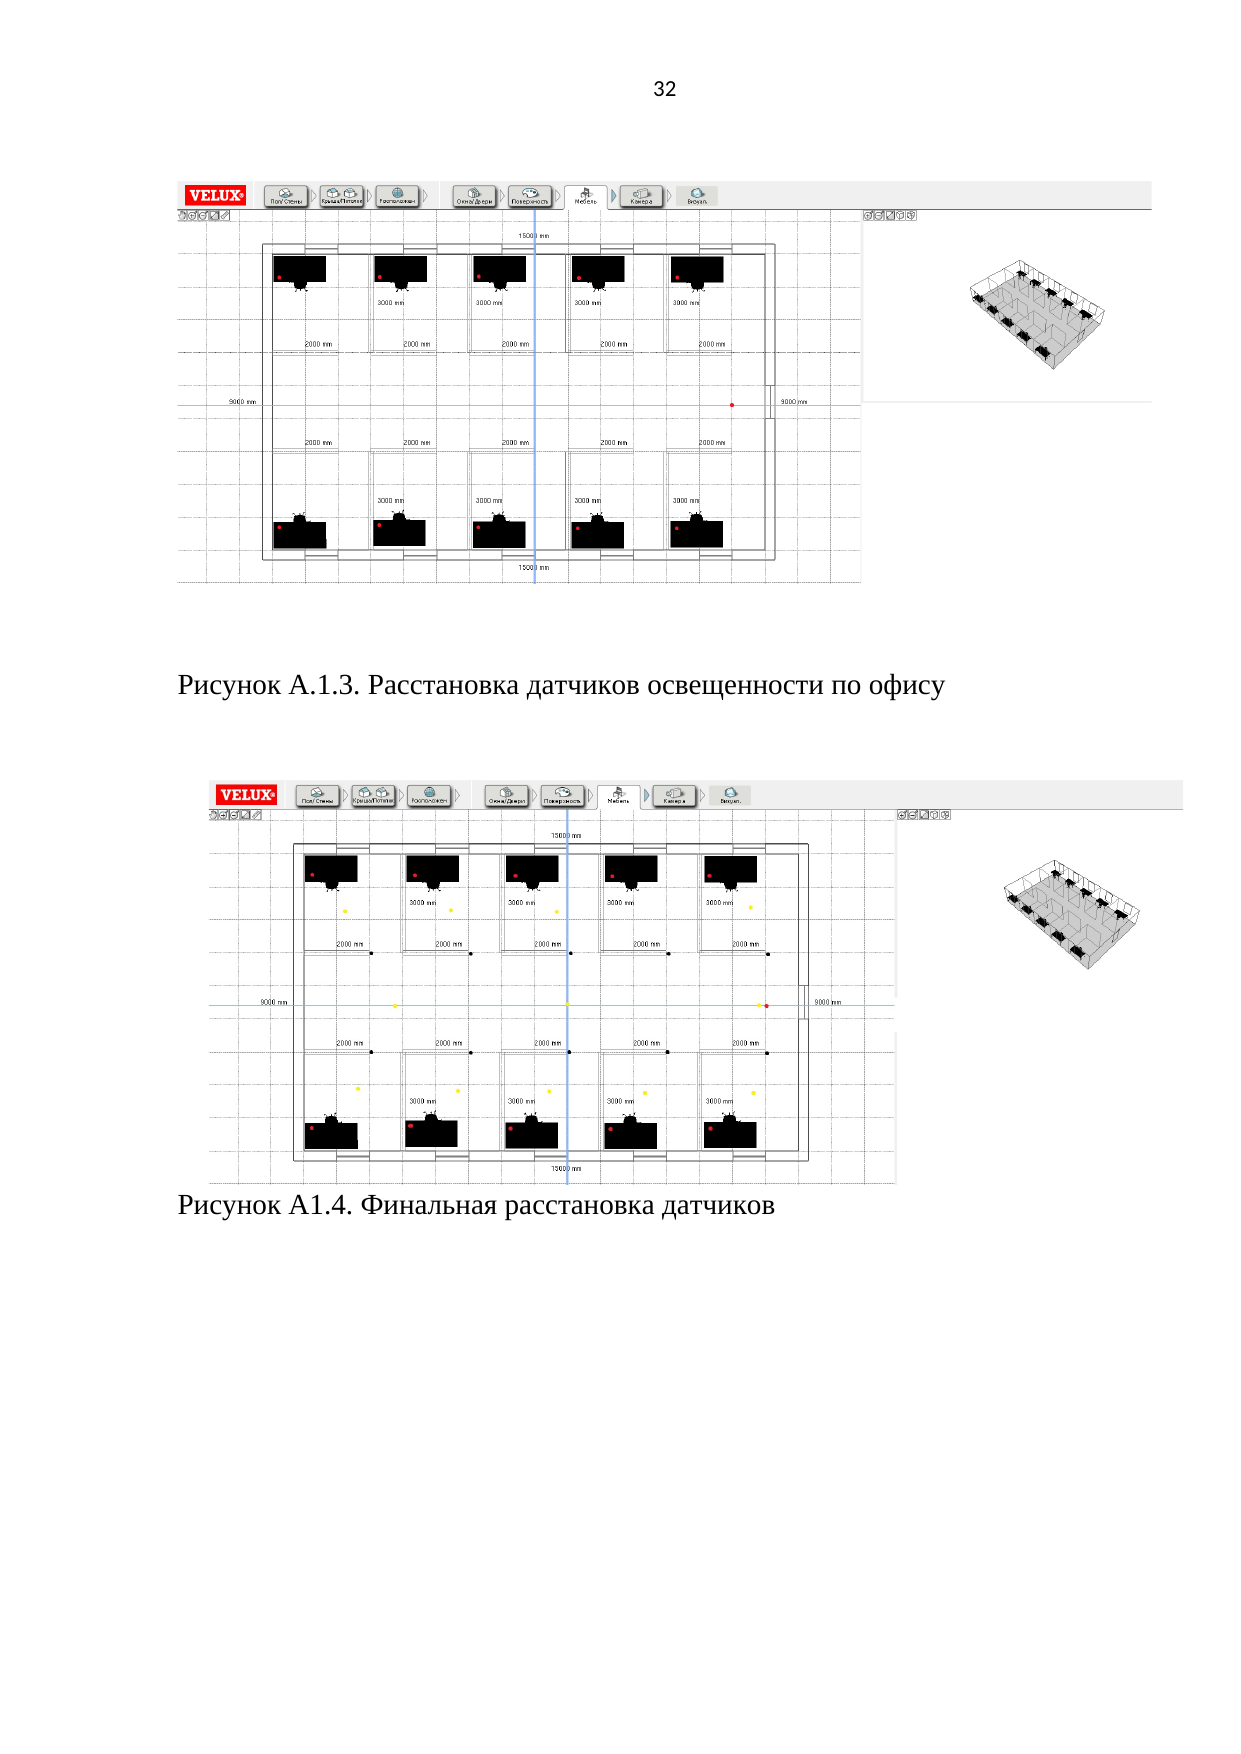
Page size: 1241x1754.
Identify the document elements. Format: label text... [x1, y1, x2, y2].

text Рисунок А.1.3. Расстановка датчиков освещенности по офису [177, 667, 1152, 701]
picture [208, 780, 1184, 1185]
text Рисунок А1.4. Финальная расстановка датчиков [177, 1120, 1152, 1221]
picture [177, 180, 1152, 584]
